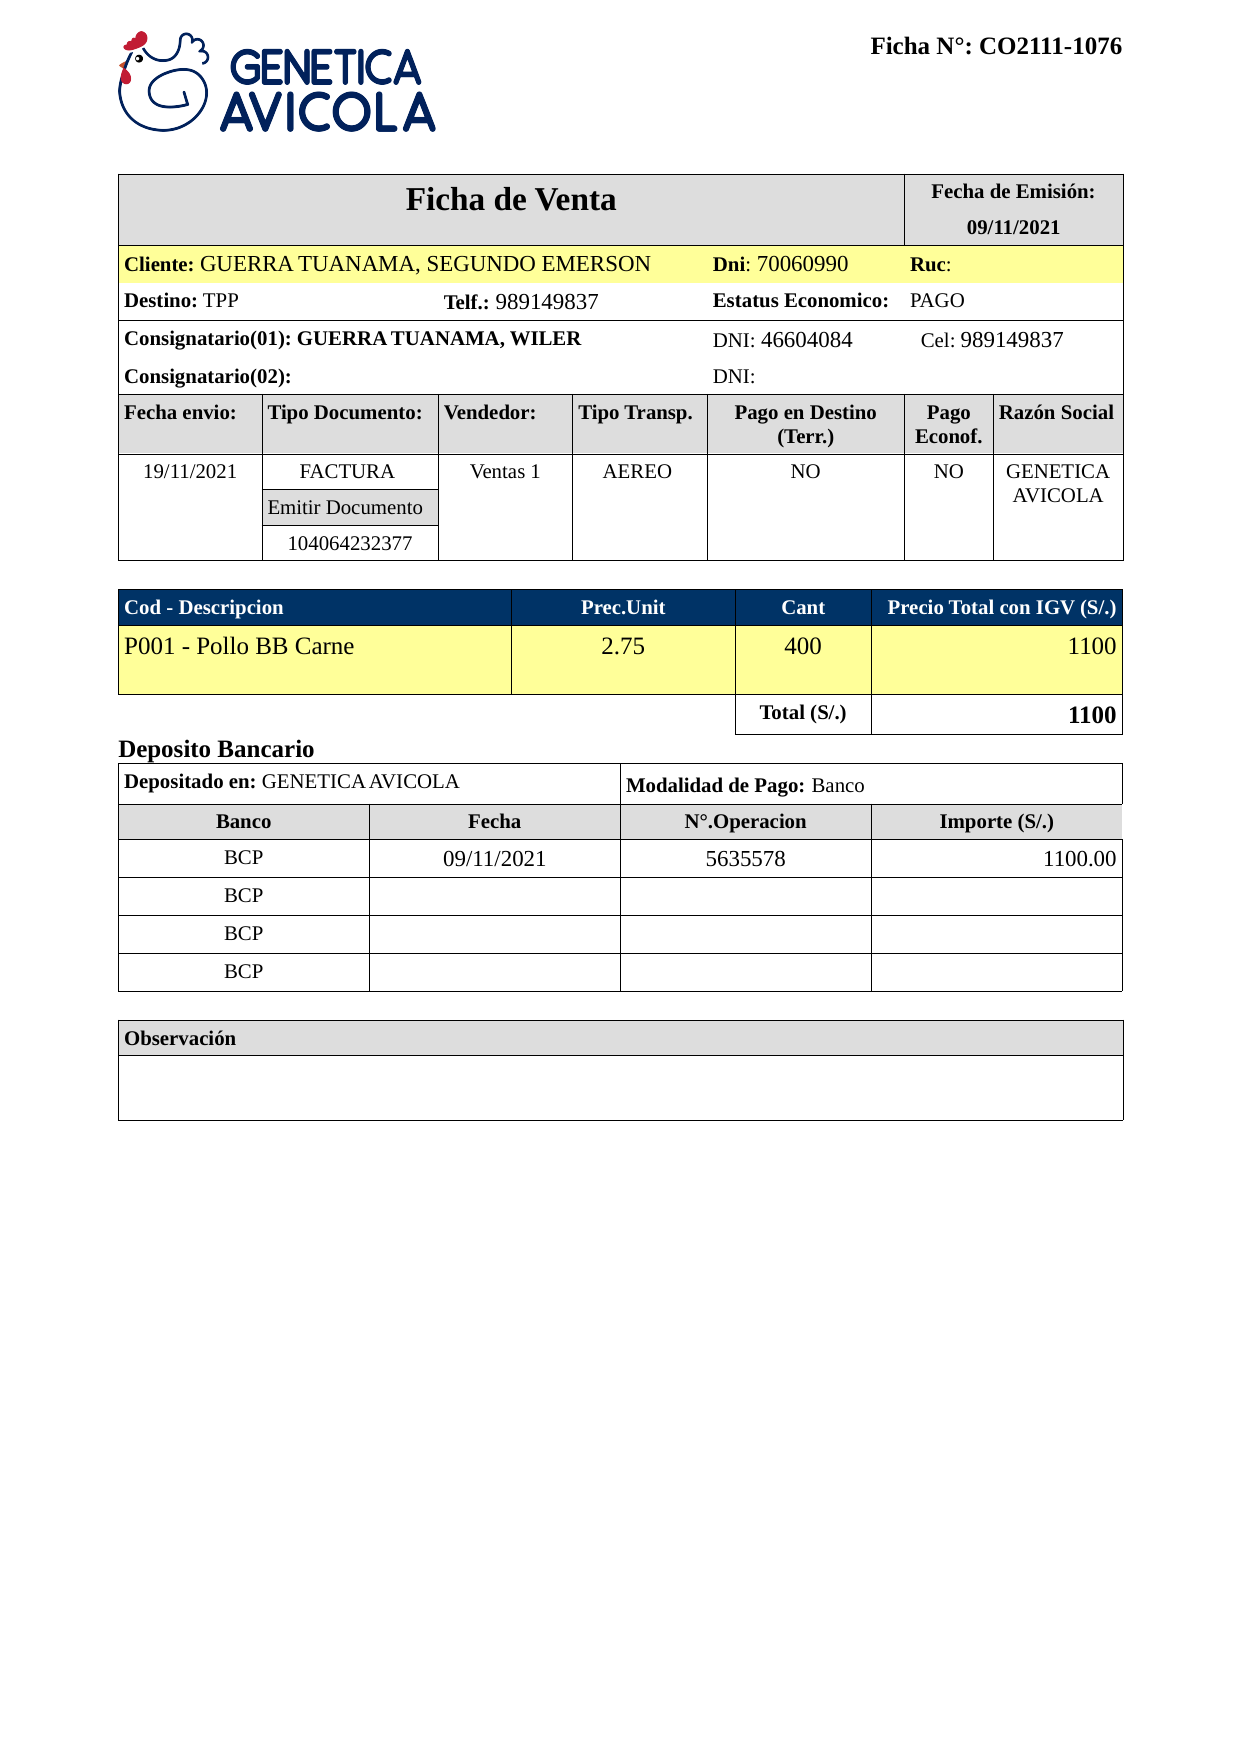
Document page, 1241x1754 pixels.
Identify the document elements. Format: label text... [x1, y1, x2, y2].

table_cell Banco [119, 805, 369, 839]
table_cell BCP [119, 840, 369, 877]
table_cell [118, 695, 511, 734]
table_header Cod - Descripcion [119, 590, 511, 625]
table_cell Consignatario(01): GUERRA TUANAMA, WILER [119, 321, 707, 358]
table_cell Pago Econof. [905, 395, 993, 453]
table_cell Destino: TPP [119, 283, 438, 320]
table_cell DNI: 46604084 [707, 321, 915, 358]
table_header Cant [736, 590, 871, 625]
table_cell Telf.: 989149837 [438, 283, 707, 320]
table_header Modalidad de Pago: Banco [621, 764, 1122, 803]
table_header Ficha de Venta [119, 175, 904, 245]
table_cell 1100 [872, 695, 1122, 734]
table_cell Dni: 70060990 [707, 246, 904, 283]
table_cell 2.75 [512, 626, 735, 694]
table_cell N°.Operacion [621, 805, 871, 839]
table_cell [872, 916, 1122, 953]
table_cell [370, 954, 620, 991]
table_header Observación [119, 1021, 1123, 1055]
table_cell Ventas 1 [439, 455, 572, 560]
table_cell BCP [119, 878, 369, 915]
table_cell [119, 1056, 1123, 1119]
table_cell BCP [119, 916, 369, 953]
table_cell DNI: [707, 358, 1123, 394]
table_cell PAGO [904, 283, 1123, 320]
table_cell GENETICA AVICOLA [994, 455, 1123, 560]
text Deposito Bancario [118, 734, 1122, 763]
table_cell Pago en Destino (Terr.) [708, 395, 904, 453]
table_cell Fecha envio: [119, 395, 262, 453]
table_cell [621, 916, 871, 953]
table_cell Total (S/.) [736, 695, 871, 734]
table_cell Consignatario(02): [119, 358, 707, 394]
picture [118, 31, 436, 132]
table_cell [511, 695, 735, 734]
table_cell Importe (S/.) [872, 805, 1122, 839]
table_cell 1100.00 [872, 840, 1122, 877]
table_header Prec.Unit [512, 590, 735, 625]
table_cell 5635578 [621, 840, 871, 877]
table_cell Estatus Economico: [707, 283, 904, 320]
table_cell Cel: 989149837 [915, 321, 1123, 358]
table_header Fecha de Emisión: [905, 175, 1123, 209]
table_cell 09/11/2021 [905, 209, 1123, 245]
table_cell Razón Social [994, 395, 1123, 453]
table_cell [872, 954, 1122, 991]
table_cell NO [905, 455, 993, 560]
table_cell Tipo Transp. [573, 395, 707, 453]
table_cell 09/11/2021 [370, 840, 620, 877]
table_cell [370, 878, 620, 915]
table_cell Tipo Documento: [263, 395, 438, 453]
table_cell NO [708, 455, 904, 560]
table_cell BCP [119, 954, 369, 991]
table_cell Ruc: [904, 246, 1123, 283]
table_cell 400 [736, 626, 871, 694]
table_cell 19/11/2021 [119, 455, 262, 560]
table_cell Fecha [370, 805, 620, 839]
table_cell 1100 [872, 626, 1122, 694]
table_cell [621, 954, 871, 991]
table_cell Cliente: GUERRA TUANAMA, SEGUNDO EMERSON [119, 246, 707, 283]
table_header Precio Total con IGV (S/.) [872, 590, 1122, 625]
table_cell FACTURA [263, 455, 438, 489]
table_cell Vendedor: [439, 395, 572, 453]
table_cell P001 - Pollo BB Carne [119, 626, 511, 694]
table_cell [621, 878, 871, 915]
table_header Depositado en: GENETICA AVICOLA [119, 764, 620, 803]
table_cell Emitir Documento [263, 490, 438, 525]
table_cell [872, 878, 1122, 915]
table_cell [370, 916, 620, 953]
table_cell 104064232377 [263, 526, 438, 560]
table_cell AEREO [573, 455, 707, 560]
